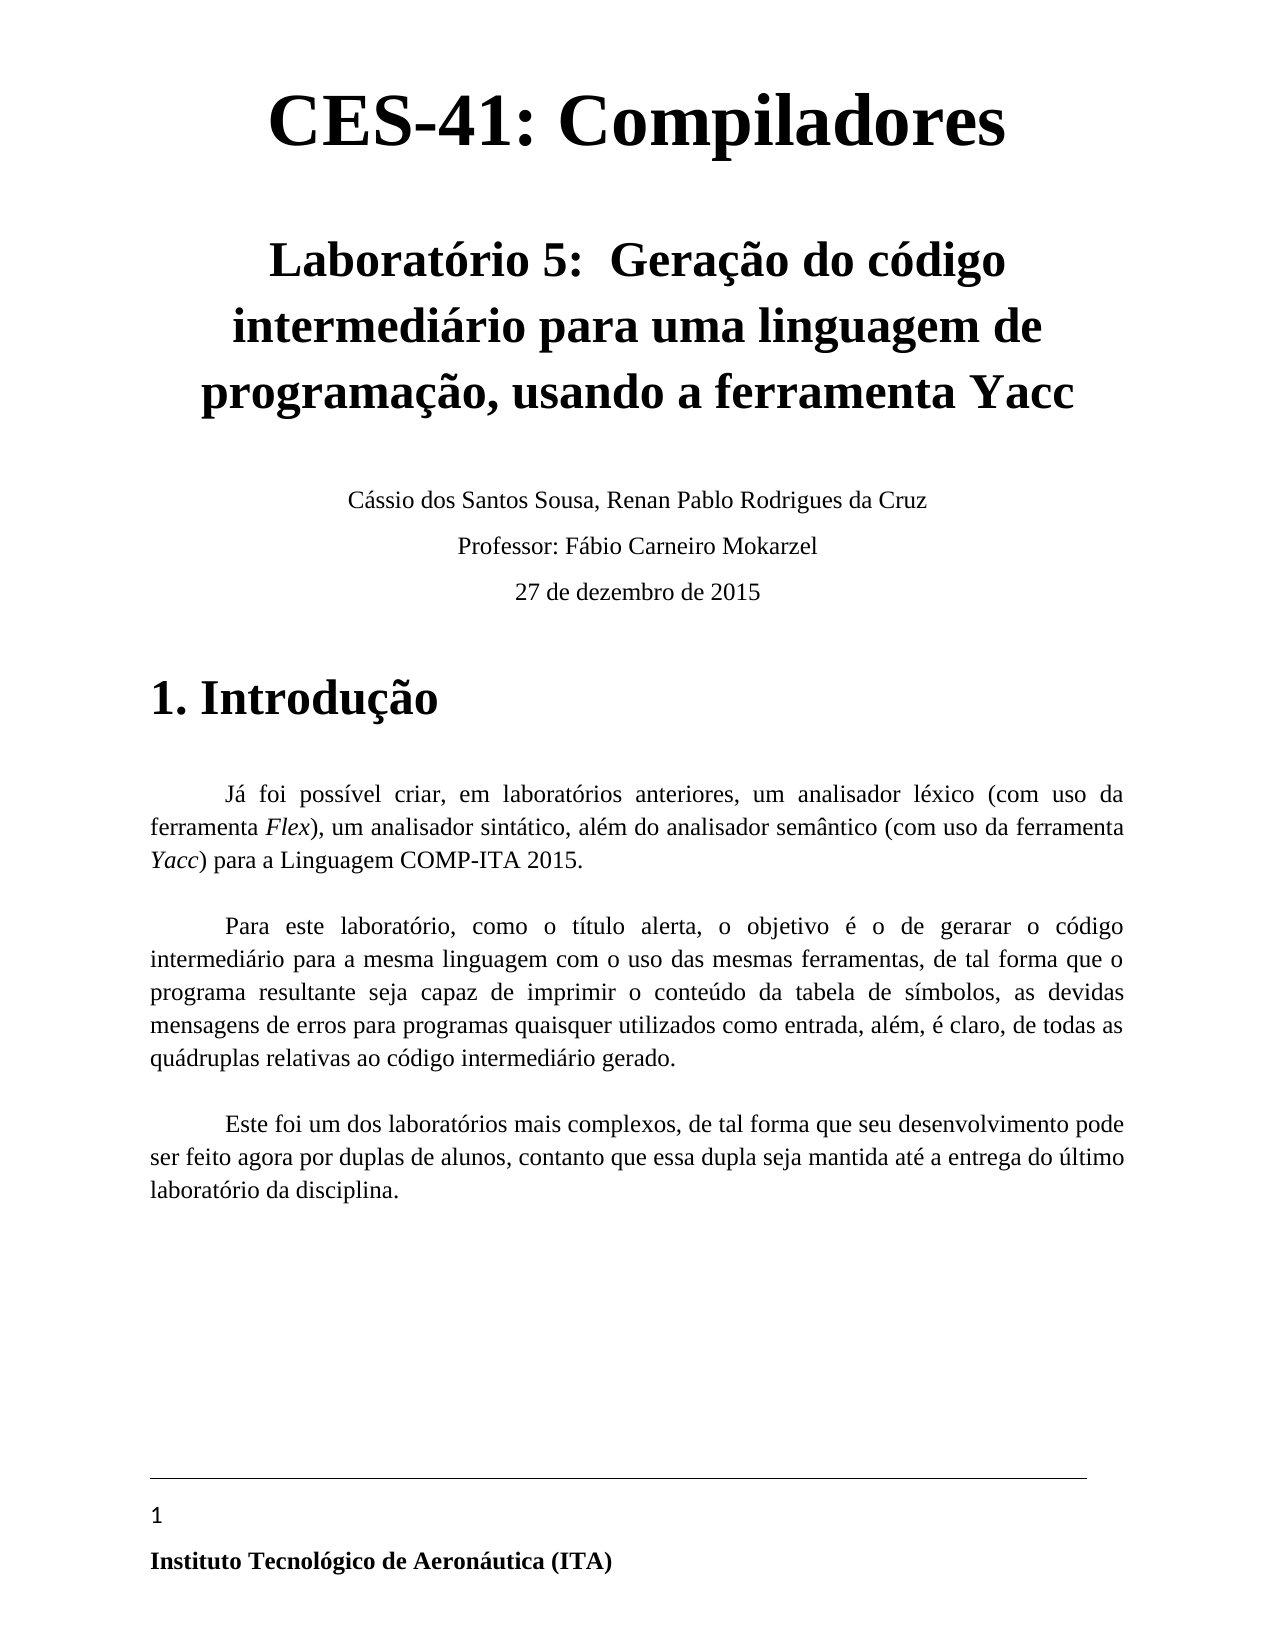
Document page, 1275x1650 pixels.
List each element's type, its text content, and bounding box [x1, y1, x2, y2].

text Laboratório 5: Geração do código intermediário para uma linguagem de programação, usando a ferramenta Yacc [150, 229, 1125, 419]
text 27 de dezembro de 2015 [150, 577, 1125, 605]
text Cássio dos Santos Sousa, Renan Pablo Rodrigues da Cruz [150, 486, 1125, 514]
text Este foi um dos laboratórios mais complexos, de tal forma que seu desenvolvimento pode ser feito agora por duplas de alunos, contanto que essa dupla seja mantida até a entrega do último laboratório da disciplina. [150, 1109, 1125, 1204]
text CES-41: Compiladores [150, 75, 1125, 161]
text Já foi possível criar, em laboratórios anteriores, um analisador léxico (com uso da ferramenta Flex), um analisador sintático, além do analisador semântico (com uso da ferramenta Yacc) para a Linguagem COMP-ITA 2015. [150, 779, 1125, 874]
text 1. Introdução [150, 668, 1125, 725]
text Professor: Fábio Carneiro Mokarzel [150, 531, 1125, 560]
text Para este laboratório, como o título alerta, o objetivo é o de gerarar o código intermediário para a mesma linguagem com o uso das mesmas ferramentas, de tal forma que o programa resultante seja capaz de imprimir o conteúdo da tabela de símbolos, as devidas mensagens de erros para programas quaisquer utilizados como entrada, além, é claro, de todas as quádruplas relativas ao código intermediário gerado. [150, 911, 1125, 1072]
